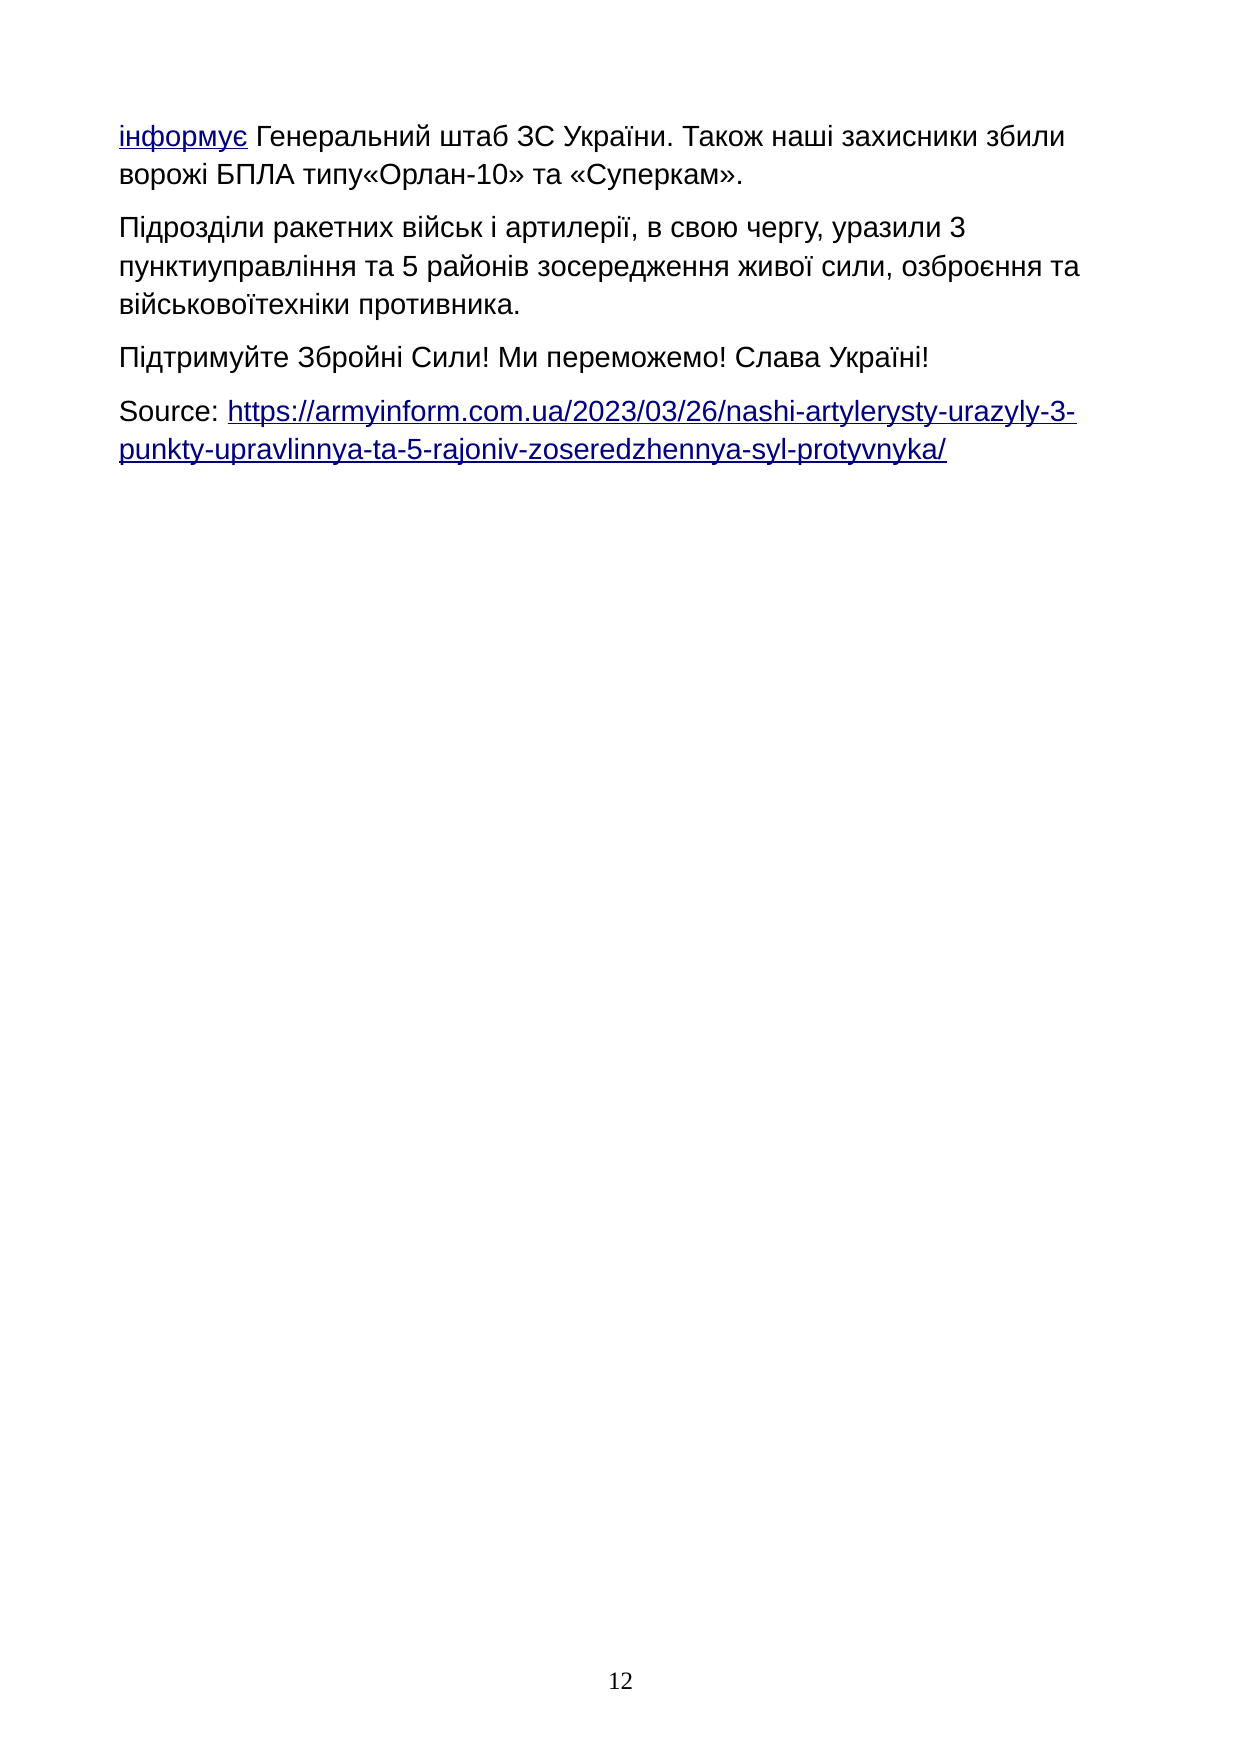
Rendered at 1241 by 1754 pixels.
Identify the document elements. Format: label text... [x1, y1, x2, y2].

text Підтримуйте Збройні Сили! Ми переможемо! Слава Україні! [118, 340, 1122, 374]
text інформує Генеральний штаб ЗС України. Також наші захисники збили ворожі БПЛА типу«Орлан-10» та «Суперкам». [118, 118, 1122, 191]
text Підрозділи ракетних військ і артилерії, в свою чергу, уразили 3 пунктиуправління та 5 районів зосередження живої сили, озброєння та військовоїтехніки противника. [118, 210, 1122, 321]
text Source: https://armyinform.com.ua/2023/03/26/nashi-artylerysty-urazyly-3-punkty-upravlinnya-ta-5-rajoniv-zoseredzhennya-syl-protyvnyka/ [118, 393, 1122, 466]
